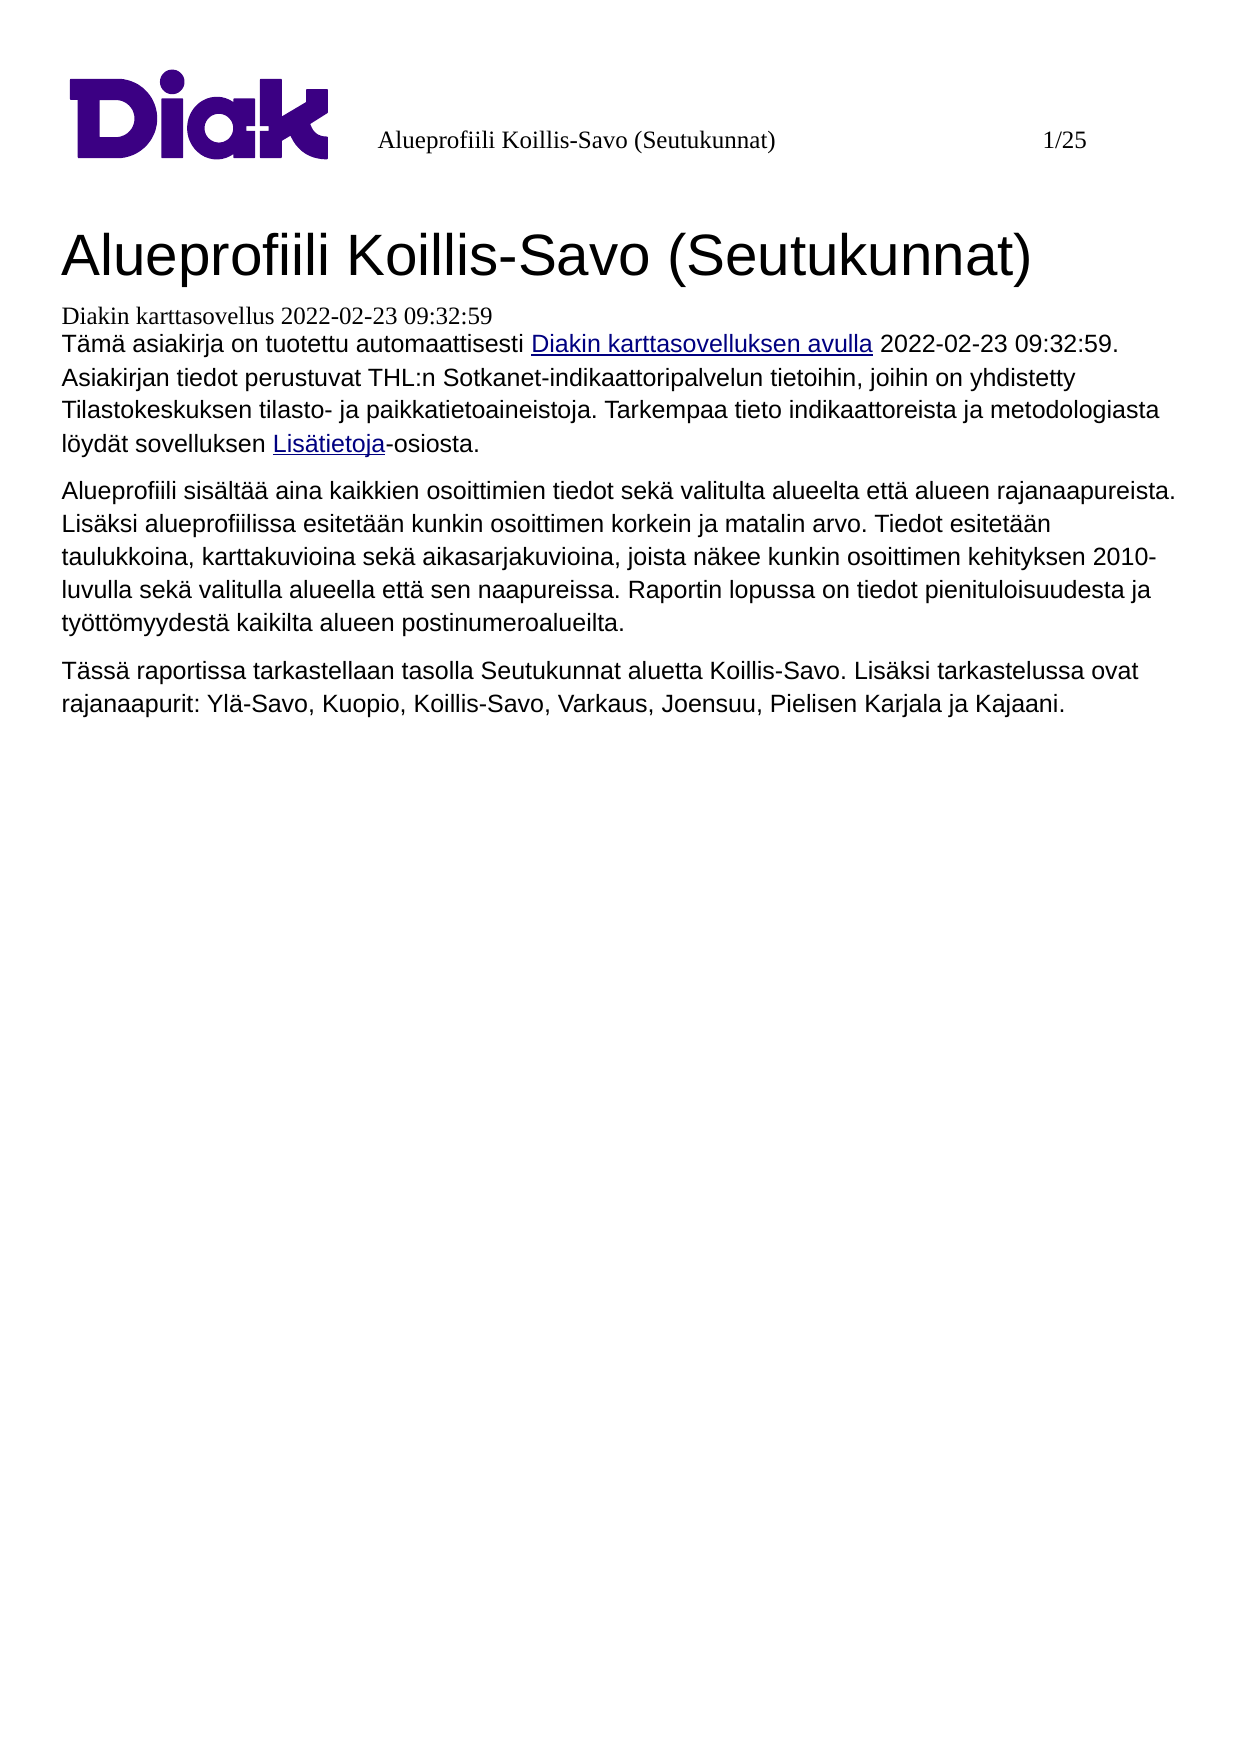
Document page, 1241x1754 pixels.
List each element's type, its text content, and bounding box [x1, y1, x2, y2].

title Alueprofiili Koillis-Savo (Seutukunnat) [61, 221, 1179, 288]
text Diakin karttasovellus 2022-02-23 09:32:59 [61, 301, 1179, 329]
text Alueprofiili sisältää aina kaikkien osoittimien tiedot sekä valitulta alueelta että alueen rajanaapureista. Lisäksi alueprofiilissa esitetään kunkin osoittimen korkein ja matalin arvo. Tiedot esitetään taulukkoina, karttakuvioina sekä aikasarjakuvioina, joista näkee kunkin osoittimen kehityksen 2010-luvulla sekä valitulla alueella että sen naapureissa. Raportin lopussa on tiedot pienituloisuudesta ja työttömyydestä kaikilta alueen postinumeroalueilta. [61, 476, 1179, 637]
text Tämä asiakirja on tuotettu automaattisesti Diakin karttasovelluksen avulla 2022-02-23 09:32:59. Asiakirjan tiedot perustuvat THL:n Sotkanet-indikaattoripalvelun tietoihin, joihin on yhdistetty Tilastokeskuksen tilasto- ja paikkatietoaineistoja. Tarkempaa tieto indikaattoreista ja metodologiasta löydät sovelluksen Lisätietoja-osiosta. [61, 329, 1179, 457]
text Tässä raportissa tarkastellaan tasolla Seutukunnat aluetta Koillis-Savo. Lisäksi tarkastelussa ovat rajanaapurit: Ylä-Savo, Kuopio, Koillis-Savo, Varkaus, Joensuu, Pielisen Karjala ja Kajaani. [61, 656, 1179, 718]
